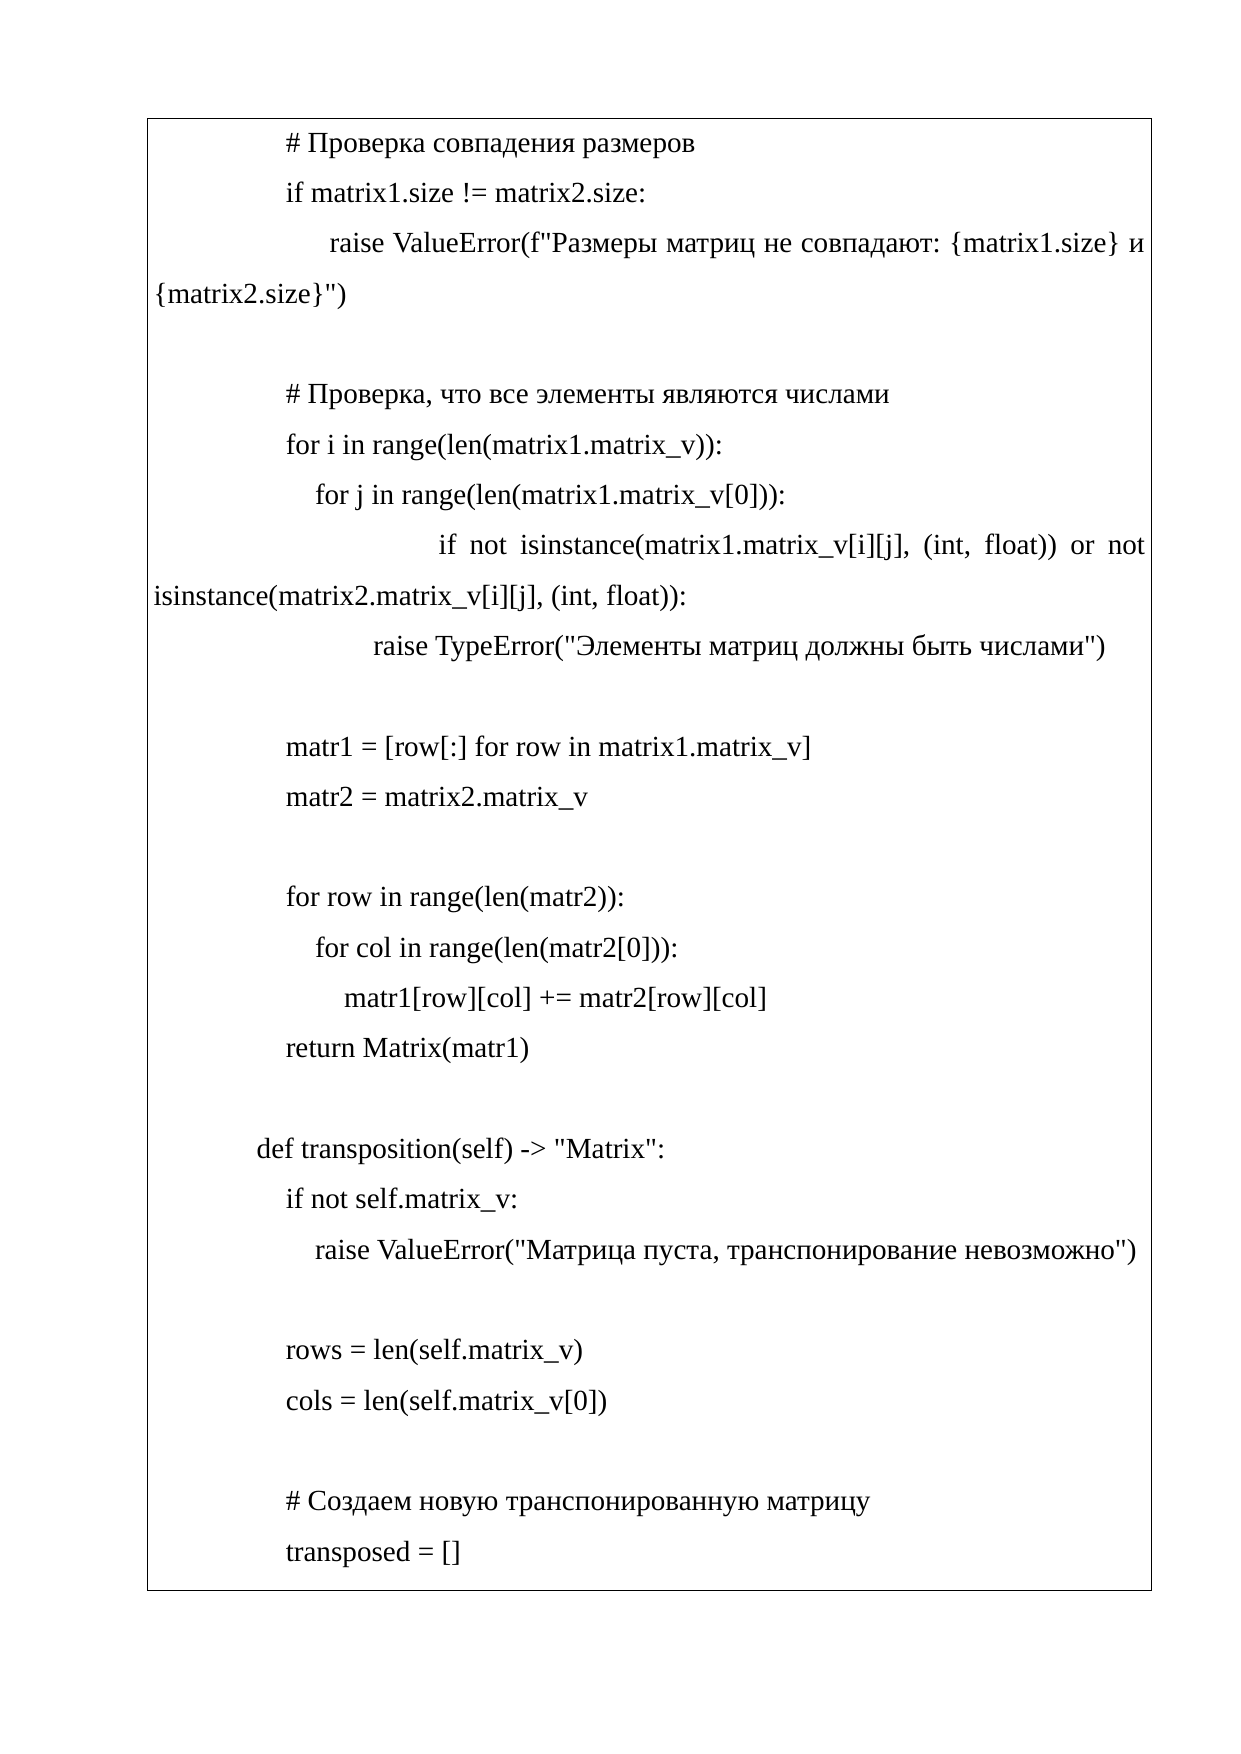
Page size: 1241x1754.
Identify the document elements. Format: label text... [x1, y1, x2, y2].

table_header # Проверка совпадения размеров if matrix1.size != matrix2.size: raise ValueError(f"Размеры матриц не совпадают: {matrix1.size} и {matrix2.size}") # Проверка, что все элементы являются числами for i in range(len(matrix1.matrix_v)): for j in range(len(matrix1.matrix_v[0])): if not isinstance(matrix1.matrix_v[i][j], (int, float)) or not isinstance(matrix2.matrix_v[i][j], (int, float)): raise TypeError("Элементы матриц должны быть числами") matr1 = [row[:] for row in matrix1.matrix_v] matr2 = matrix2.matrix_v for row in range(len(matr2)): for col in range(len(matr2[0])): matr1[row][col] += matr2[row][col] return Matrix(matr1) def transposition(self) -> "Matrix": if not self.matrix_v: raise ValueError("Матрица пуста, транспонирование невозможно") rows = len(self.matrix_v) cols = len(self.matrix_v[0]) # Создаем новую транспонированную матрицу transposed = [] [148, 119, 1151, 1589]
